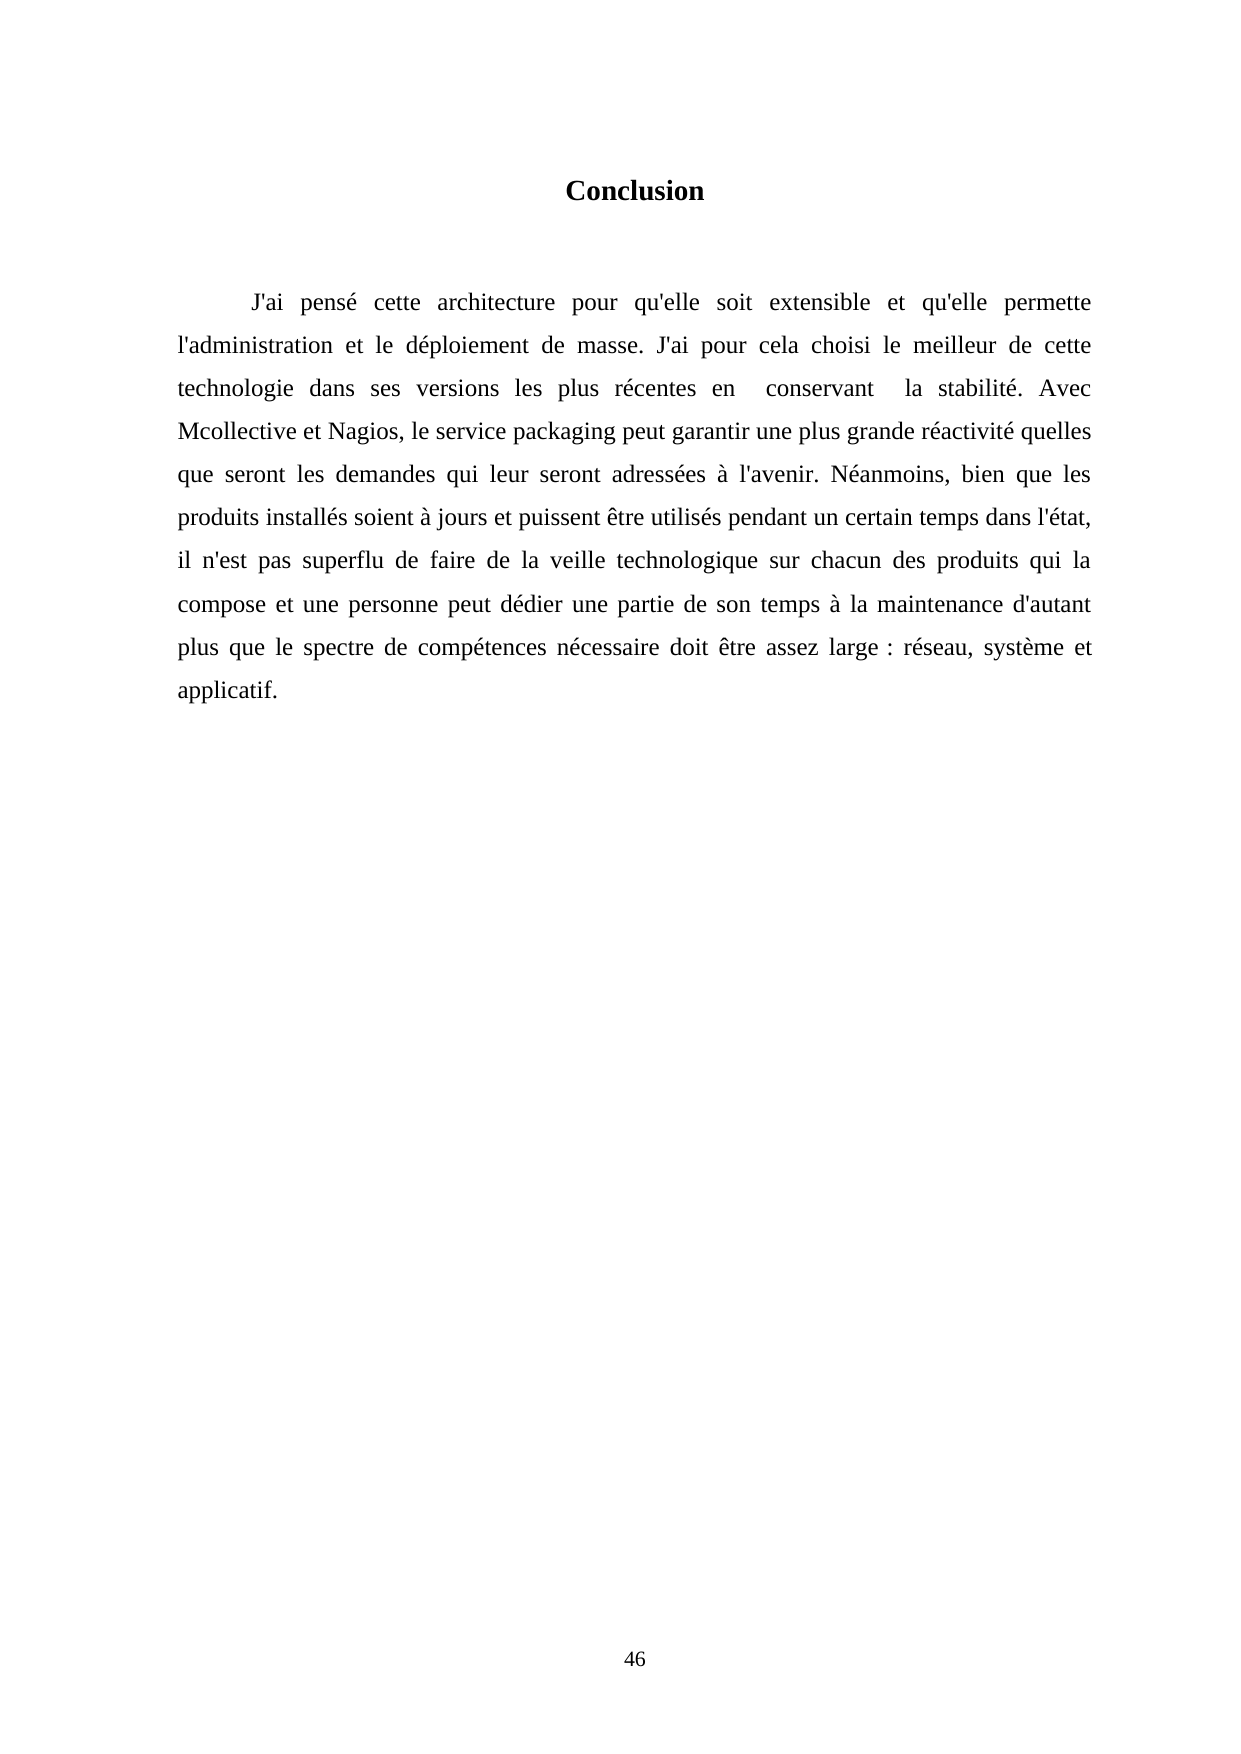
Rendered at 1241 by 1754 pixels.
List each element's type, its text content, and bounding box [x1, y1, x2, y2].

text Conclusion [177, 173, 1092, 206]
text J'ai pensé cette architecture pour qu'elle soit extensible et qu'elle permette l'administration et le déploiement de masse. J'ai pour cela choisi le meilleur de cette technologie dans ses versions les plus récentes en conservant la stabilité. Avec Mcollective et Nagios, le service packaging peut garantir une plus grande réactivité quelles que seront les demandes qui leur seront adressées à l'avenir. Néanmoins, bien que les produits installés soient à jours et puissent être utilisés pendant un certain temps dans l'état, il n'est pas superflu de faire de la veille technologique sur chacun des produits qui la compose et une personne peut dédier une partie de son temps à la maintenance d'autant plus que le spectre de compétences nécessaire doit être assez large : réseau, système et applicatif. [177, 287, 1092, 704]
